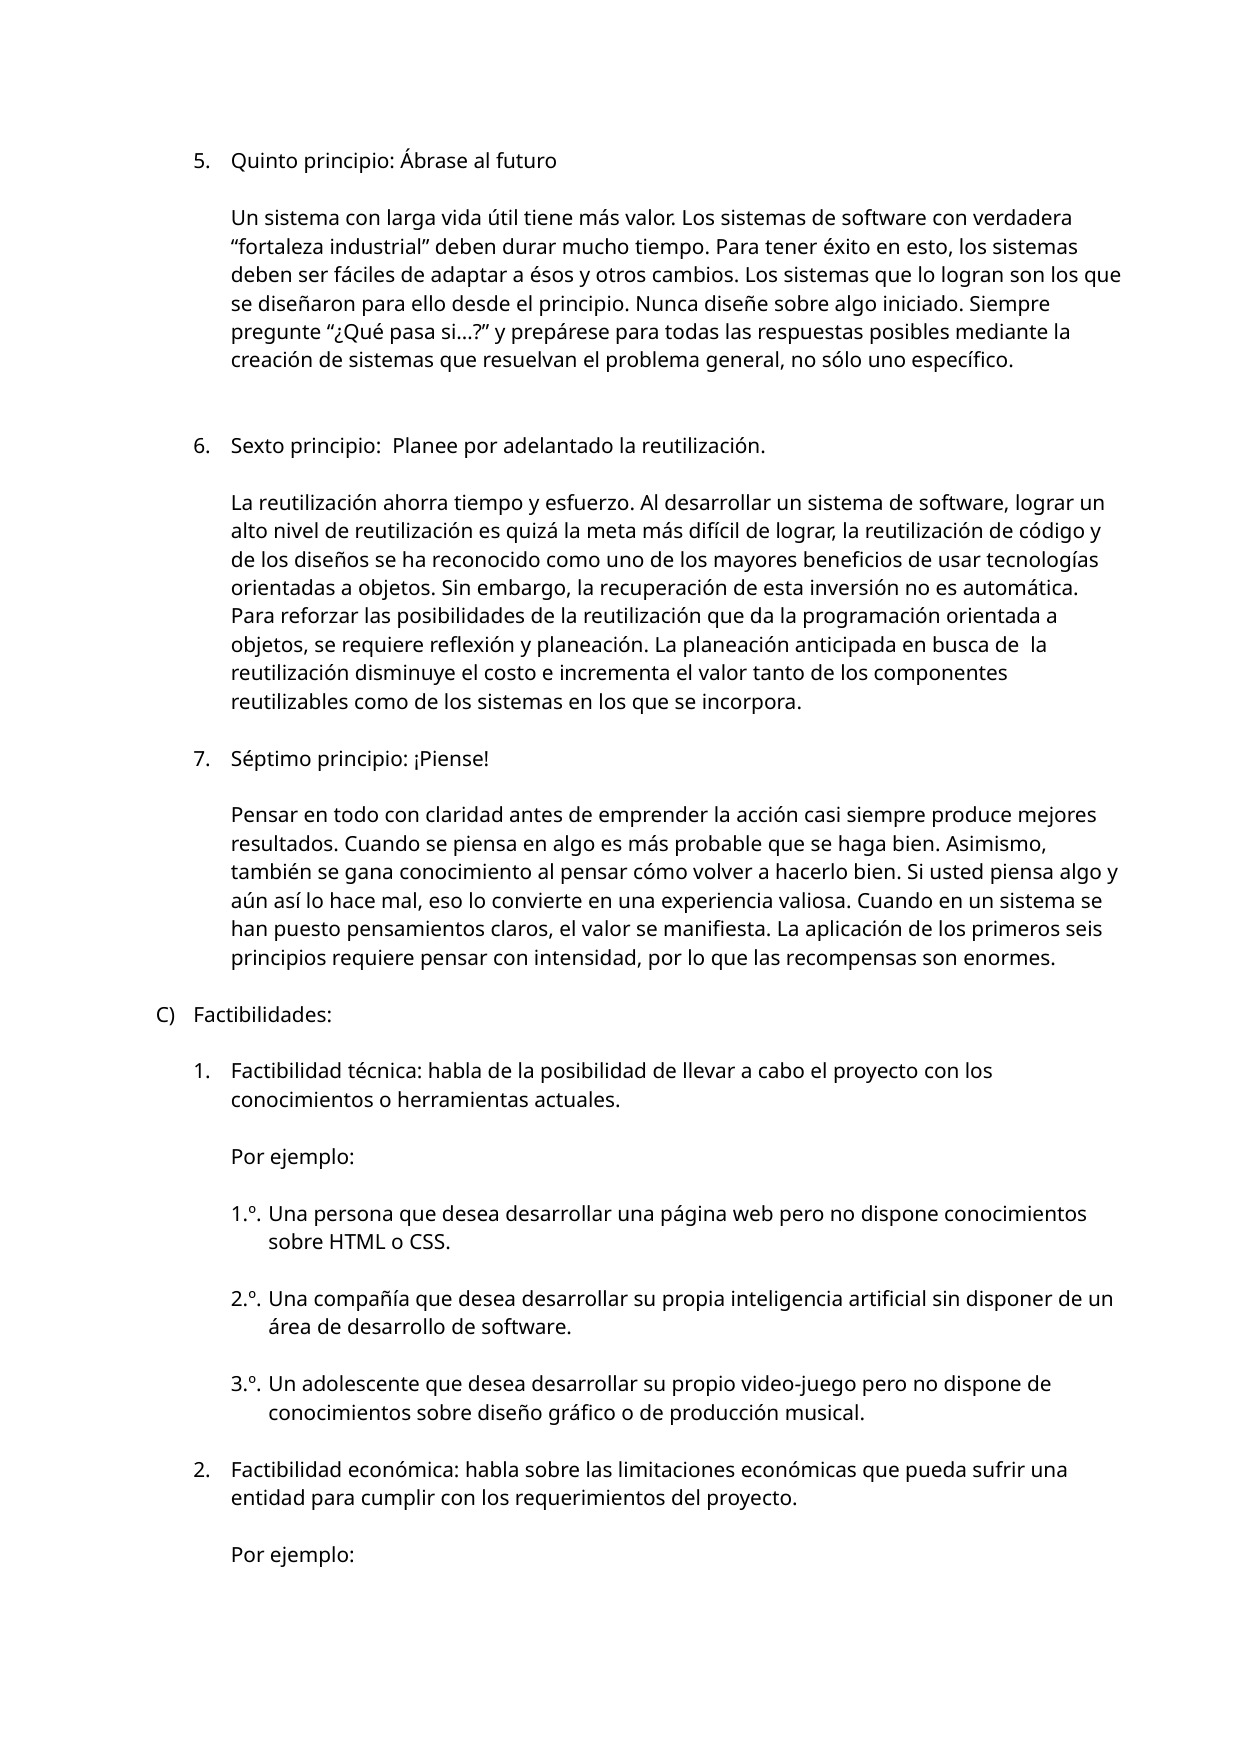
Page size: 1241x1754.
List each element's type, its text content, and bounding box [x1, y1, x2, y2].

list Factibilidad técnica: habla de la posibilidad de llevar a cabo el proyecto con los conocimientos o herramientas actuales. [193, 1057, 1122, 1113]
list Factibilidad económica: habla sobre las limitaciones económicas que pueda sufrir una entidad para cumplir con los requerimientos del proyecto. [193, 1455, 1122, 1512]
list Por ejemplo: [193, 1540, 1122, 1568]
list Un sistema con larga vida útil tiene más valor. Los sistemas de software con verdadera “fortaleza industrial” deben durar mucho tiempo. Para tener éxito en esto, los sistemas deben ser fáciles de adaptar a ésos y otros cambios. Los sistemas que lo logran son los que se diseñaron para ello desde el principio. Nunca diseñe sobre algo iniciado. Siempre pregunte “¿Qué pasa si…?” y prepárese para todas las respuestas posibles mediante la creación de sistemas que resuelvan el problema general, no sólo uno específico. [193, 203, 1122, 374]
list Por ejemplo: [193, 1142, 1122, 1170]
list La reutilización ahorra tiempo y esfuerzo. Al desarrollar un sistema de software, lograr un alto nivel de reutilización es quizá la meta más difícil de lograr, la reutilización de código y de los diseños se ha reconocido como uno de los mayores beneficios de usar tecnologías orientadas a objetos. Sin embargo, la recuperación de esta inversión no es automática. Para reforzar las posibilidades de la reutilización que da la programación orientada a objetos, se requiere reflexión y planeación. La planeación anticipada en busca de la reutilización disminuye el costo e incrementa el valor tanto de los componentes reutilizables como de los sistemas en los que se incorpora. [193, 488, 1122, 715]
list Una compañía que desea desarrollar su propia inteligencia artificial sin disponer de un área de desarrollo de software. [231, 1284, 1122, 1341]
list Factibilidades: [156, 1000, 1122, 1028]
list Pensar en todo con claridad antes de emprender la acción casi siempre produce mejores resultados. Cuando se piensa en algo es más probable que se haga bien. Asimismo, también se gana conocimiento al pensar cómo volver a hacerlo bien. Si usted piensa algo y aún así lo hace mal, eso lo convierte en una experiencia valiosa. Cuando en un sistema se han puesto pensamientos claros, el valor se manifiesta. La aplicación de los primeros seis principios requiere pensar con intensidad, por lo que las recompensas son enormes. [193, 801, 1122, 971]
list Séptimo principio: ¡Piense! [193, 744, 1122, 772]
list Quinto principio: Ábrase al futuro [193, 147, 1122, 175]
list Sexto principio: Planee por adelantado la reutilización. [193, 431, 1122, 459]
list Un adolescente que desea desarrollar su propio video-juego pero no dispone de conocimientos sobre diseño gráfico o de producción musical. [231, 1369, 1122, 1426]
list Una persona que desea desarrollar una página web pero no dispone conocimientos sobre HTML o CSS. [231, 1199, 1122, 1256]
